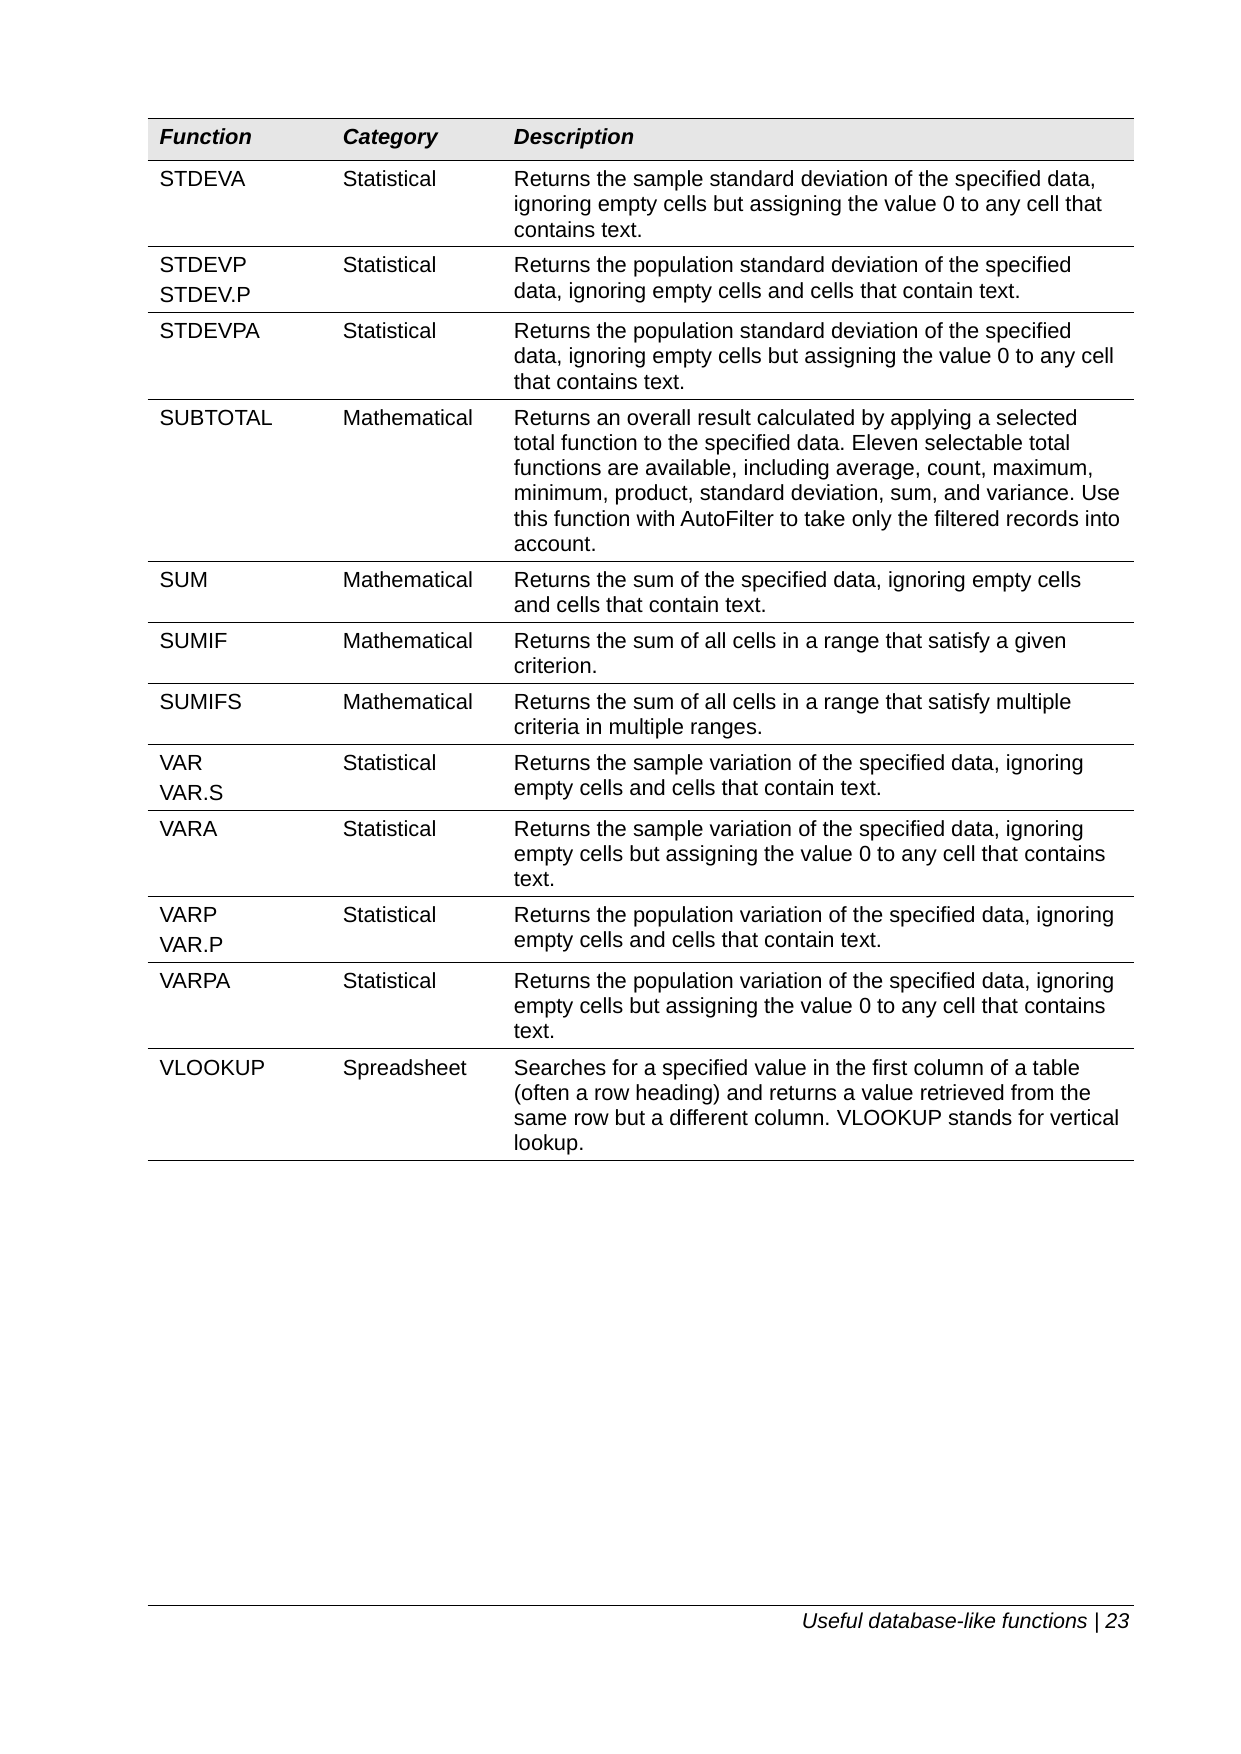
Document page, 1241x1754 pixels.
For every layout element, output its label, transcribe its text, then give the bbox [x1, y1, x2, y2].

table_cell Statistical [331, 247, 502, 312]
table_header Function [148, 119, 331, 160]
table_cell Statistical [331, 963, 502, 1048]
table_cell Returns the sum of the specified data, ignoring empty cells and cells that contain text. [502, 562, 1134, 622]
table_cell Statistical [331, 745, 502, 810]
table_cell Mathematical [331, 400, 502, 561]
table_cell STDEVP STDEV.P [148, 247, 331, 312]
table_cell Statistical [331, 161, 502, 246]
table_cell STDEVA [148, 161, 331, 246]
table_cell Returns the sum of all cells in a range that satisfy a given criterion. [502, 623, 1134, 683]
table_cell SUMIF [148, 623, 331, 683]
table_cell Returns the sample standard deviation of the specified data, ignoring empty cells but assigning the value 0 to any cell that contains text. [502, 161, 1134, 246]
table_cell Returns the population standard deviation of the specified data, ignoring empty cells but assigning the value 0 to any cell that contains text. [502, 313, 1134, 398]
table_cell Returns the population standard deviation of the specified data, ignoring empty cells and cells that contain text. [502, 247, 1134, 312]
table_cell Returns the sum of all cells in a range that satisfy multiple criteria in multiple ranges. [502, 684, 1134, 744]
table_cell Returns an overall result calculated by applying a selected total function to the specified data. Eleven selectable total functions are available, including average, count, maximum, minimum, product, standard deviation, sum, and variance. Use this function with AutoFilter to take only the filtered records into account. [502, 400, 1134, 561]
table_cell SUBTOTAL [148, 400, 331, 561]
table_cell Statistical [331, 313, 502, 398]
table_cell VARP VAR.P [148, 897, 331, 962]
table_cell Statistical [331, 811, 502, 896]
table_cell Returns the sample variation of the specified data, ignoring empty cells and cells that contain text. [502, 745, 1134, 810]
table_cell VLOOKUP [148, 1049, 331, 1160]
table_cell Spreadsheet [331, 1049, 502, 1160]
table_header Description [502, 119, 1134, 160]
table_header Category [331, 119, 502, 160]
table_cell Returns the population variation of the specified data, ignoring empty cells and cells that contain text. [502, 897, 1134, 962]
table_cell SUMIFS [148, 684, 331, 744]
table_cell SUM [148, 562, 331, 622]
table_cell Searches for a specified value in the first column of a table (often a row heading) and returns a value retrieved from the same row but a different column. VLOOKUP stands for vertical lookup. [502, 1049, 1134, 1160]
table_cell Mathematical [331, 684, 502, 744]
table_cell STDEVPA [148, 313, 331, 398]
table_cell VAR VAR.S [148, 745, 331, 810]
table_cell Returns the population variation of the specified data, ignoring empty cells but assigning the value 0 to any cell that contains text. [502, 963, 1134, 1048]
table_cell VARPA [148, 963, 331, 1048]
table_cell Mathematical [331, 623, 502, 683]
table_cell Returns the sample variation of the specified data, ignoring empty cells but assigning the value 0 to any cell that contains text. [502, 811, 1134, 896]
table_cell Mathematical [331, 562, 502, 622]
table_cell Statistical [331, 897, 502, 962]
table_cell VARA [148, 811, 331, 896]
